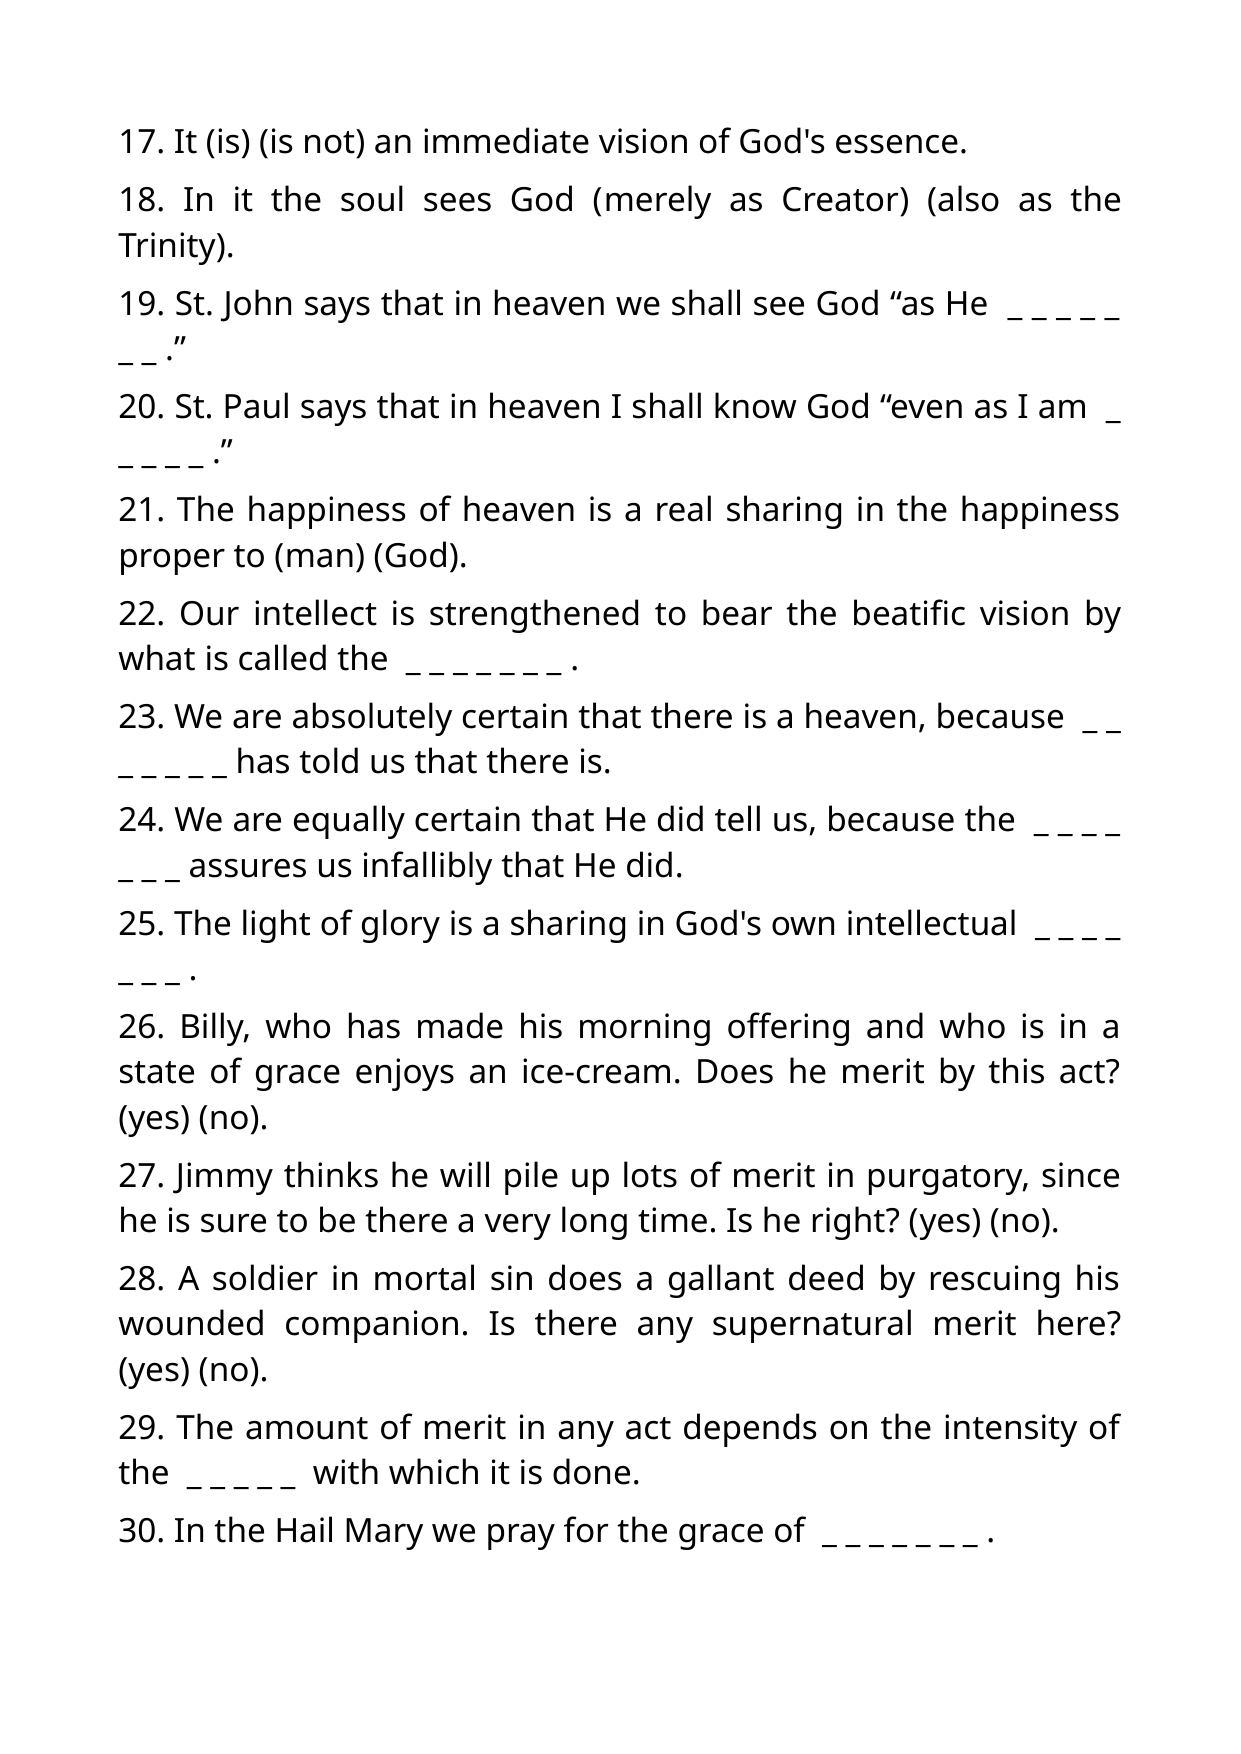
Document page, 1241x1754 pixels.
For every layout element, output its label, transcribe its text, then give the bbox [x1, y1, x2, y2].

text 19. St. John says that in heaven we shall see God “as He _ _ _ _ _ _ _ .” [118, 279, 1122, 370]
text 17. It (is) (is not) an immediate vision of God's essence. [118, 118, 1122, 163]
text 28. A soldier in mortal sin does a gallant deed by rescuing his wounded companion. Is there any supernatural merit here? (yes) (no). [118, 1255, 1122, 1391]
text 18. In it the soul sees God (merely as Creator) (also as the Trinity). [118, 176, 1122, 267]
text 23. We are absolutely certain that there is a heaven, because _ _ _ _ _ _ _ has told us that there is. [118, 693, 1122, 783]
text 24. We are equally certain that He did tell us, because the _ _ _ _ _ _ _ assures us infallibly that He did. [118, 796, 1122, 887]
text 27. Jimmy thinks he will pile up lots of merit in purgatory, since he is sure to be there a very long time. Is he right? (yes) (no). [118, 1151, 1122, 1242]
text 25. The light of glory is a sharing in God's own intellectual _ _ _ _ _ _ _ . [118, 899, 1122, 990]
text 21. The happiness of heaven is a real sharing in the happiness proper to (man) (God). [118, 486, 1122, 577]
text 26. Billy, who has made his morning offering and who is in a state of grace enjoys an ice-cream. Does he merit by this act? (yes) (no). [118, 1003, 1122, 1139]
text 29. The amount of merit in any act depends on the intensity of the _ _ _ _ _ with which it is done. [118, 1403, 1122, 1494]
text 22. Our intellect is strengthened to bear the beatific vision by what is called the _ _ _ _ _ _ _ . [118, 589, 1122, 680]
text 20. St. Paul says that in heaven I shall know God “even as I am _ _ _ _ _ .” [118, 383, 1122, 473]
text 30. In the Hail Mary we pray for the grace of _ _ _ _ _ _ _ . [118, 1507, 1122, 1552]
